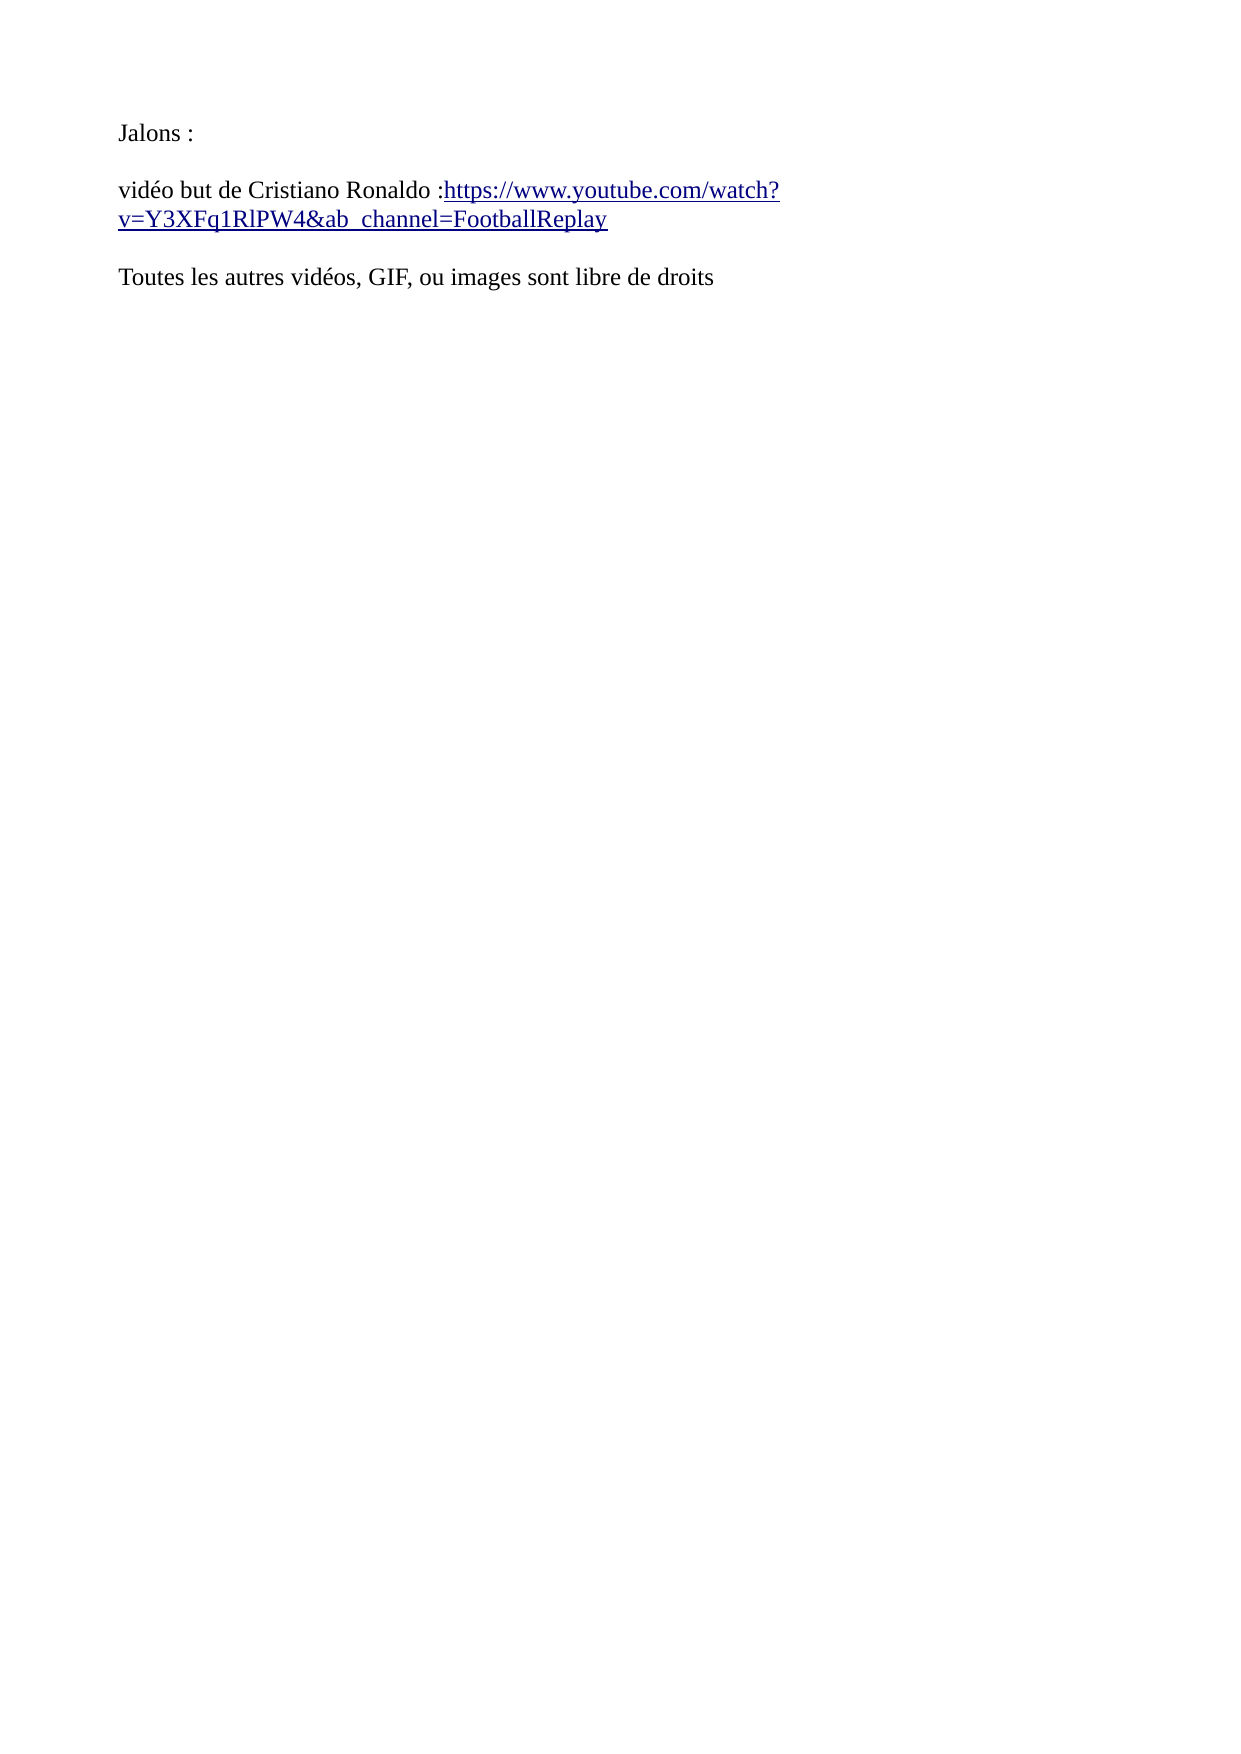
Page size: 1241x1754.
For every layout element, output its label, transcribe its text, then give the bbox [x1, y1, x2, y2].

text vidéo but de Cristiano Ronaldo :https://www.youtube.com/watch?v=Y3XFq1RlPW4&ab_channel=FootballReplay [118, 176, 1122, 233]
text Toutes les autres vidéos, GIF, ou images sont libre de droits [118, 262, 1122, 291]
text Jalons : [118, 118, 1122, 147]
